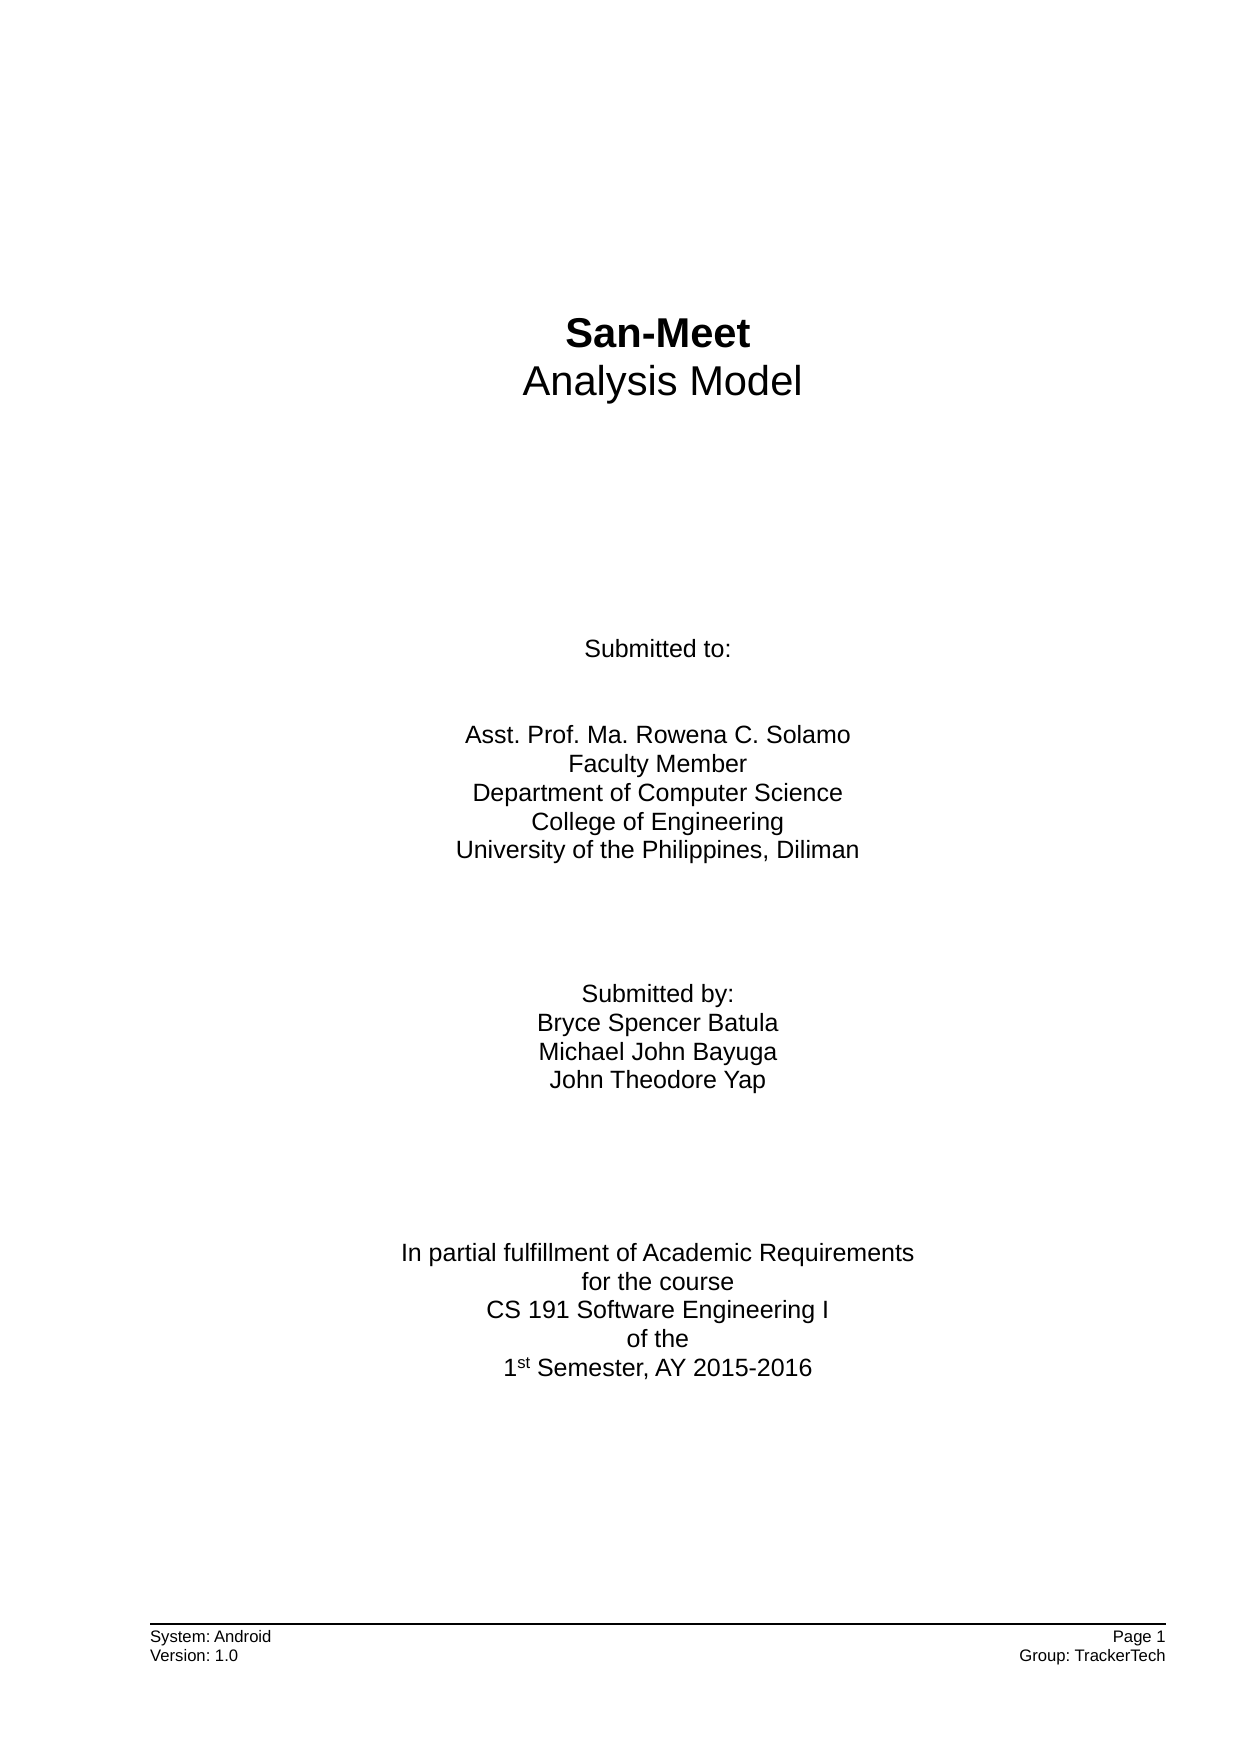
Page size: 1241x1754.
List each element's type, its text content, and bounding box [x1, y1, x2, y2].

text Faculty Member [150, 749, 1166, 778]
text for the course [150, 1266, 1166, 1295]
text San-Meet [150, 308, 1166, 356]
subtitle 1st Semester, AY 2015-2016 [150, 1353, 1166, 1381]
text CS 191 Software Engineering I [150, 1295, 1166, 1324]
text Bryce Spencer Batula [150, 1008, 1166, 1036]
text Submitted to: [150, 634, 1166, 663]
text In partial fulfillment of Academic Requirements [150, 1238, 1166, 1266]
text Analysis Model [150, 356, 1166, 404]
text University of the Philippines, Diliman [150, 835, 1166, 864]
text College of Engineering [150, 806, 1166, 835]
text John Theodore Yap [150, 1065, 1166, 1094]
text Asst. Prof. Ma. Rowena C. Solamo [150, 720, 1166, 749]
text Department of Computer Science [150, 778, 1166, 806]
text Michael John Bayuga [150, 1036, 1166, 1065]
text of the [150, 1324, 1166, 1353]
text Submitted by: [150, 979, 1166, 1008]
